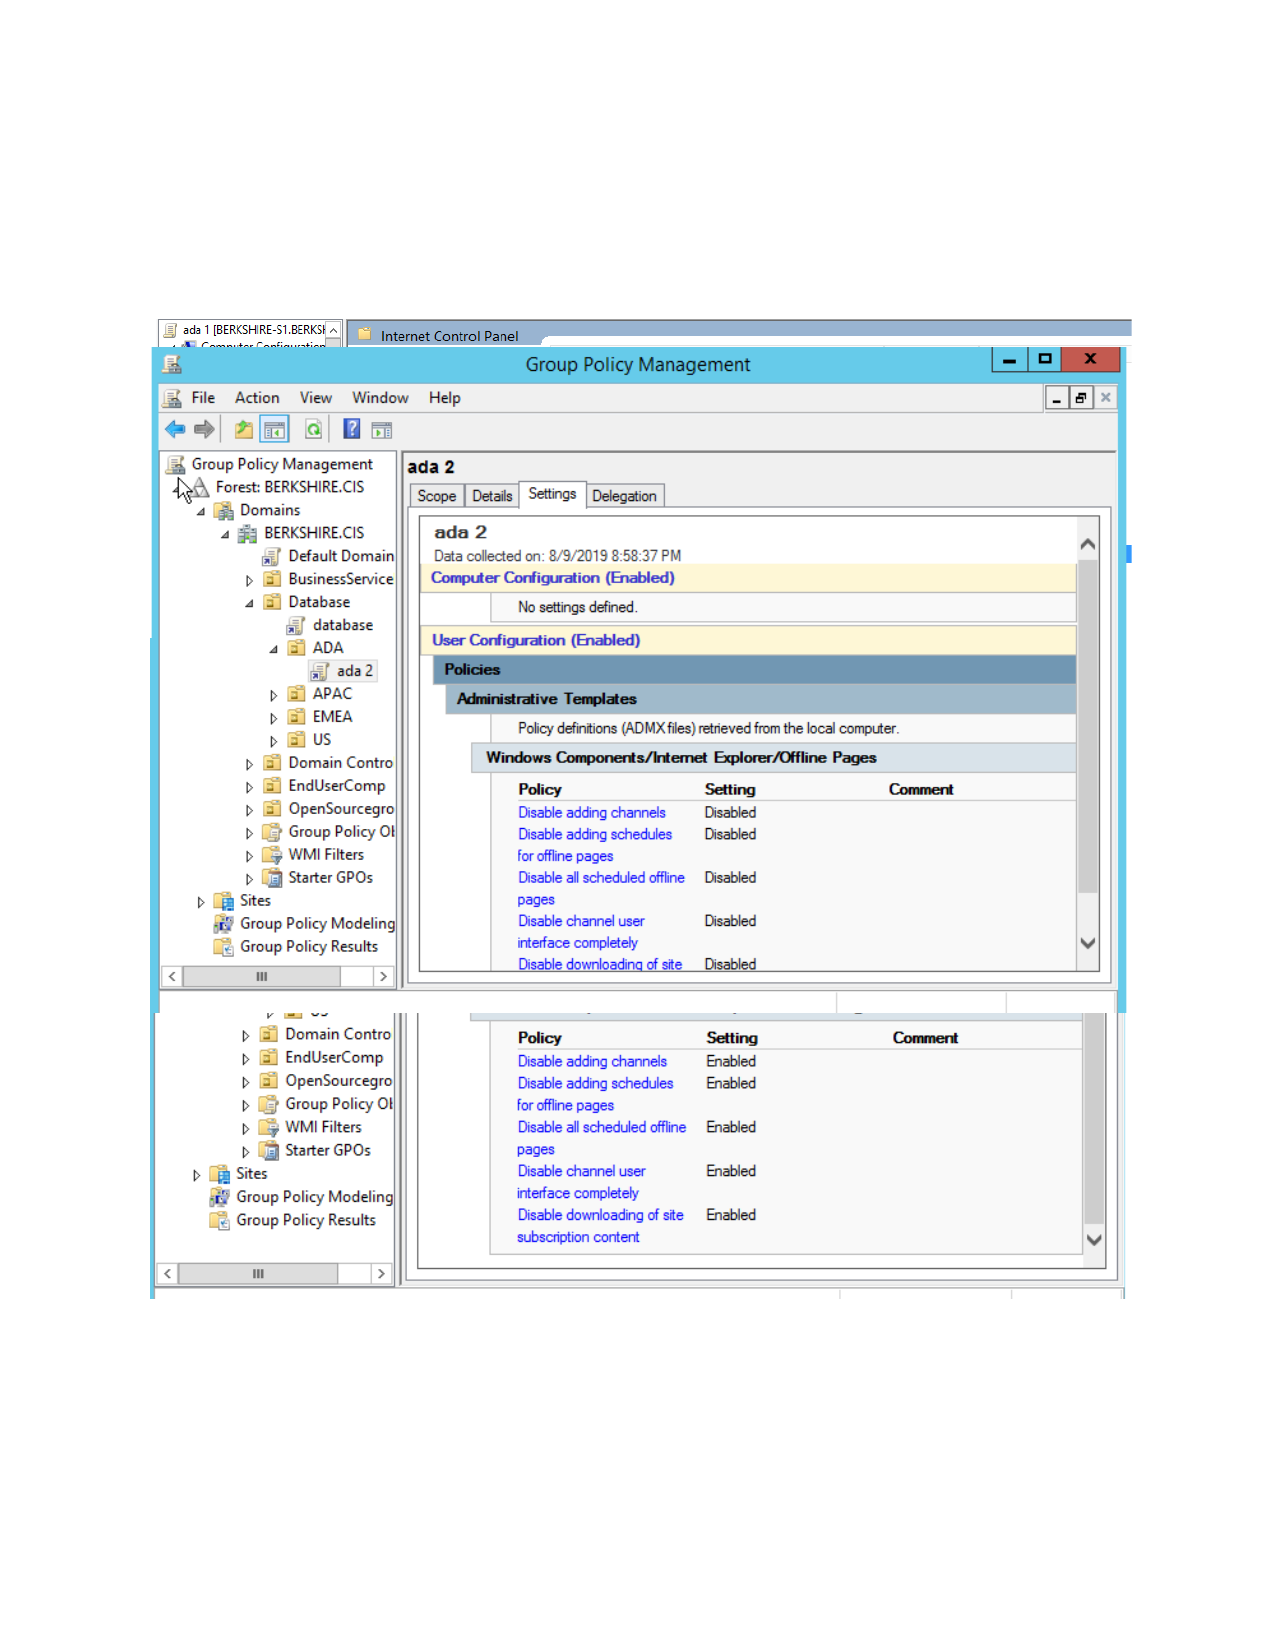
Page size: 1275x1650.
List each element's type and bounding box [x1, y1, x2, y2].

picture [150, 319, 1132, 1299]
